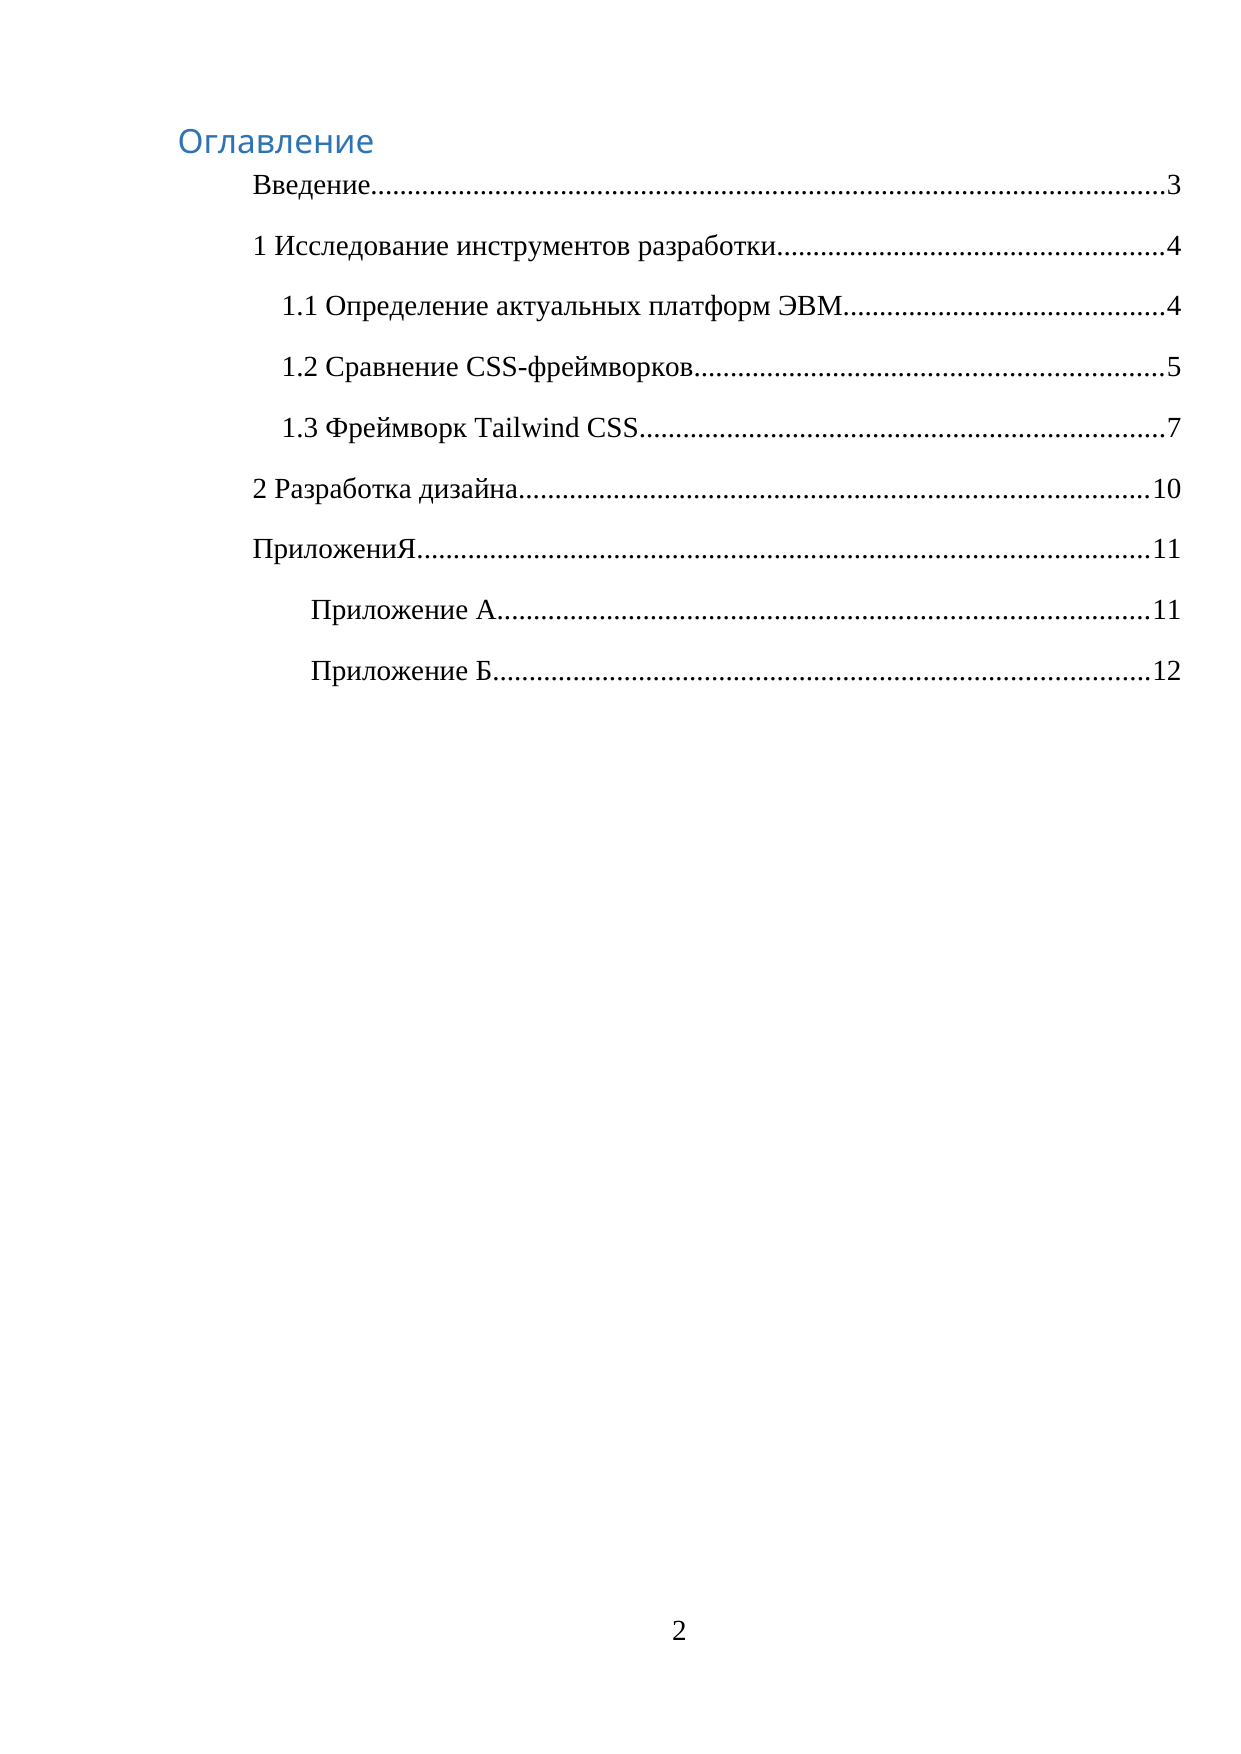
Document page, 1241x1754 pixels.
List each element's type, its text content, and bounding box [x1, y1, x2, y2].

text Приложение Б 12 [236, 653, 1181, 686]
text ПриложениЯ 11 [177, 531, 1181, 565]
text Введение 3 [177, 167, 1181, 201]
text 1.1 Определение актуальных платформ ЭВМ 4 [206, 288, 1181, 322]
text Приложение А 11 [236, 592, 1181, 626]
text 1 Исследование инструментов разработки 4 [177, 228, 1181, 261]
subtitle Оглавление [177, 118, 1181, 163]
text 1.2 Сравнение CSS-фреймворков 5 [206, 349, 1181, 383]
text 1.3 Фреймворк Tailwind CSS 7 [206, 410, 1181, 443]
text 2 Разработка дизайна 10 [177, 471, 1181, 504]
